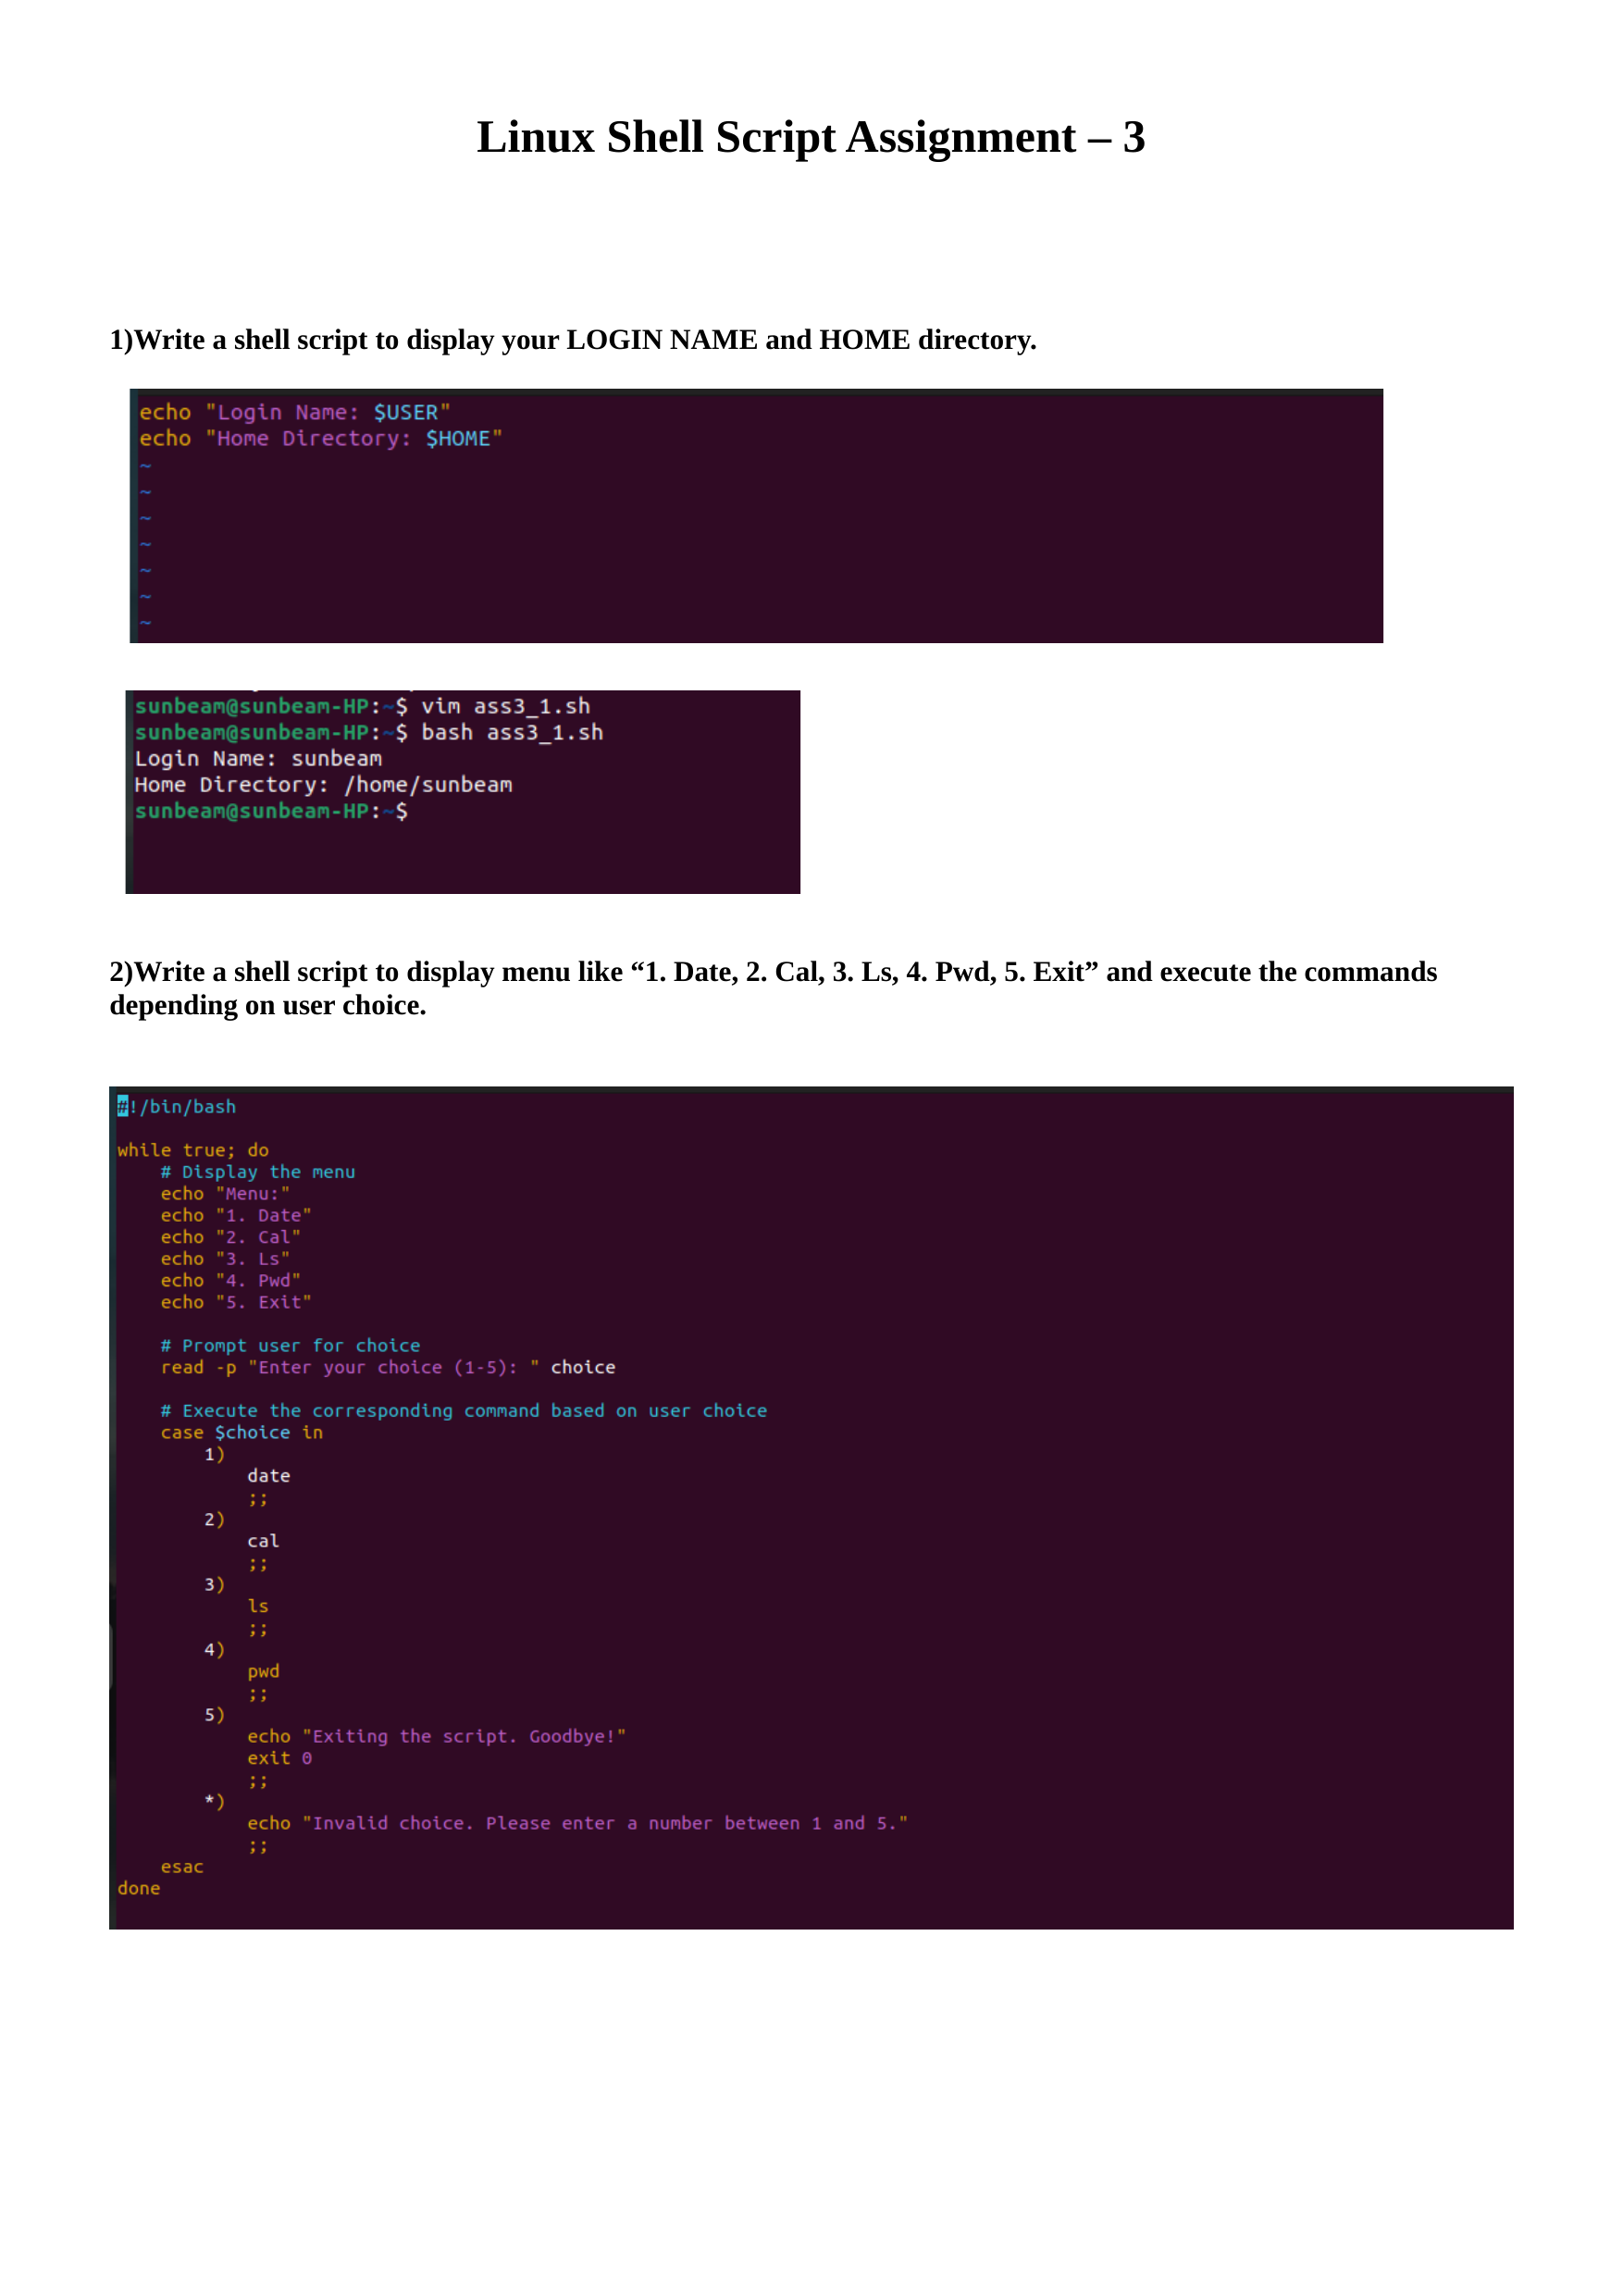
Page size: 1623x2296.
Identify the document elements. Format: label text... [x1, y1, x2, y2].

text 1)Write a shell script to display your LOGIN NAME and HOME directory. [109, 322, 1514, 355]
text Linux Shell Script Assignment – 3 [109, 109, 1514, 163]
picture [125, 690, 801, 894]
picture [130, 389, 1384, 643]
picture [109, 1086, 1514, 1930]
text 2)Write a shell script to display menu like “1. Date, 2. Cal, 3. Ls, 4. Pwd, 5. Exit” and execute the commands depending on user choice. [109, 954, 1514, 1021]
